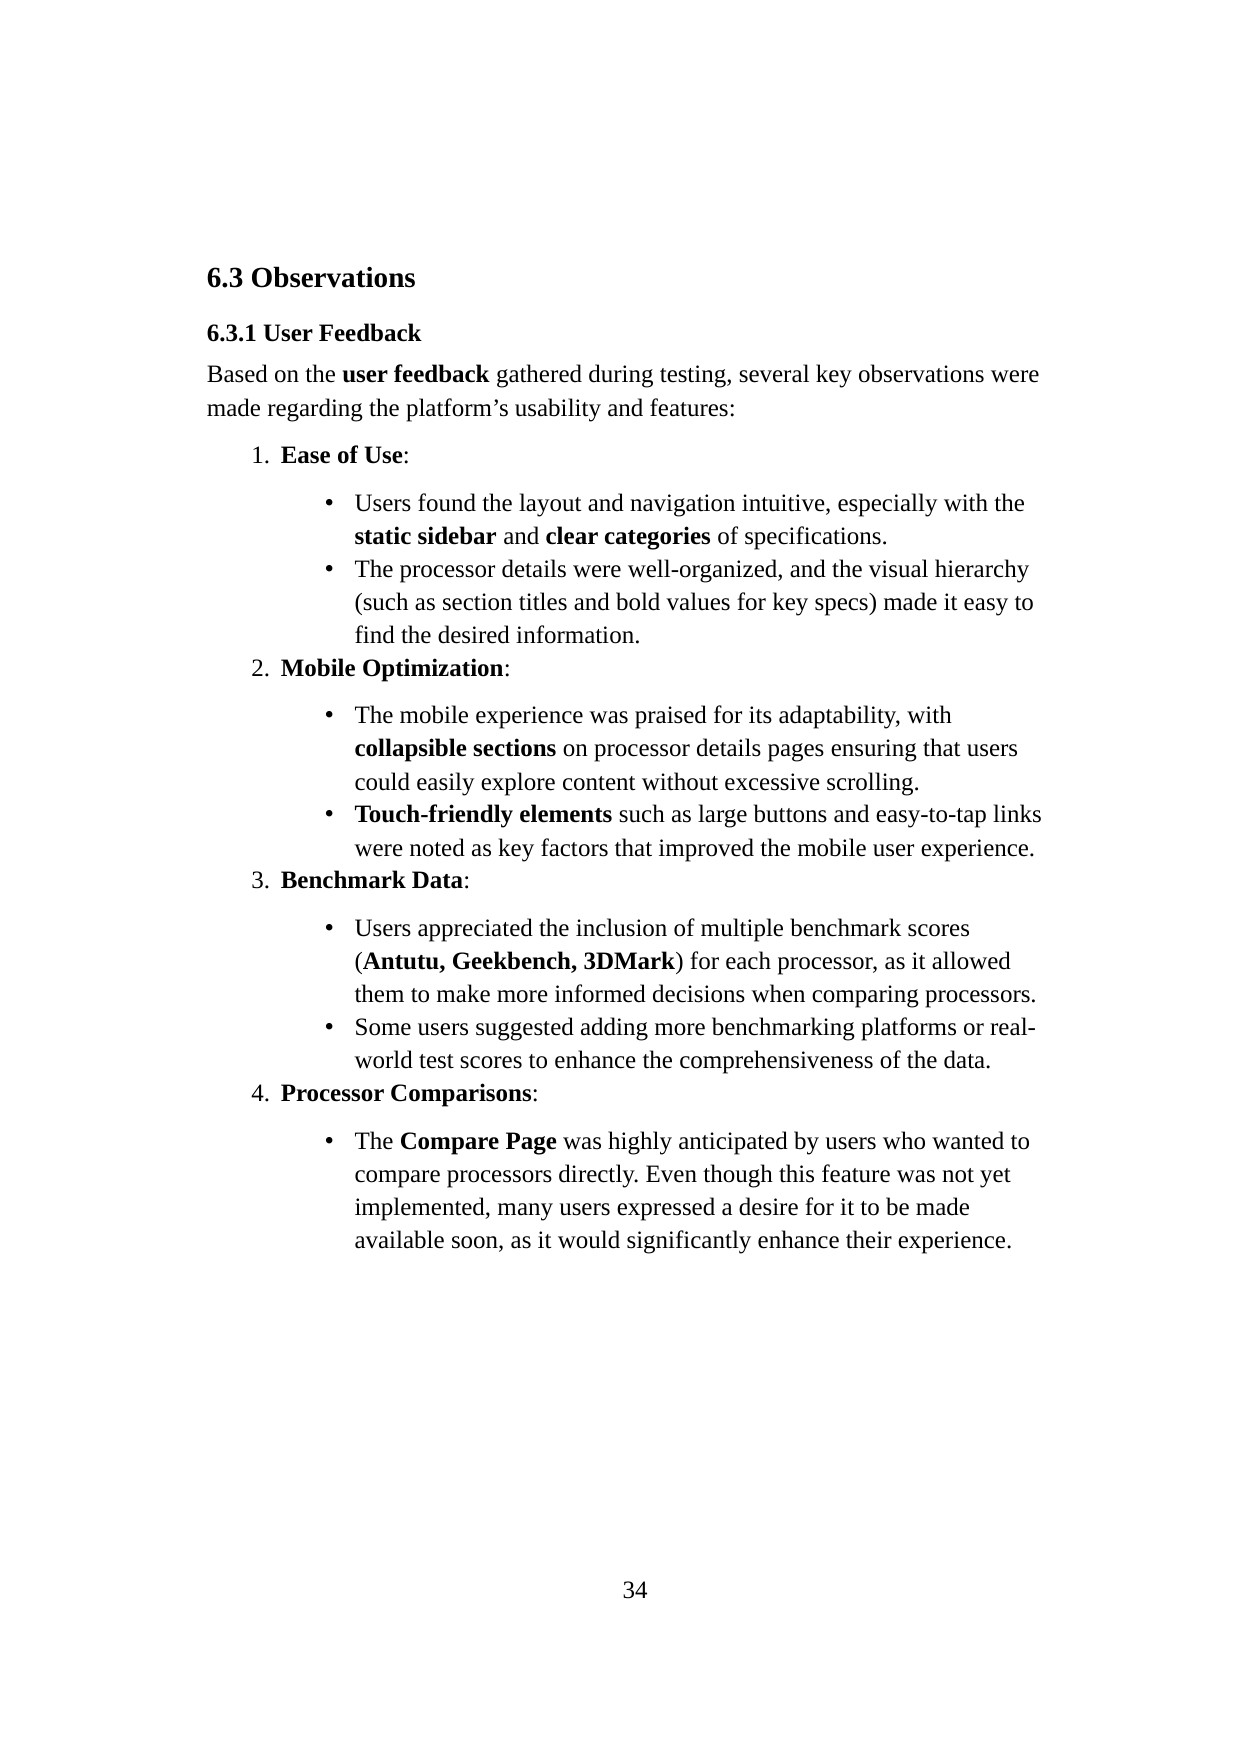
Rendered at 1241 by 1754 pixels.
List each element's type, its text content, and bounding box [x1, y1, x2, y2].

text Based on the user feedback gathered during testing, several key observations were made regarding the platform’s usability and features: [207, 359, 1063, 421]
subtitle 6.3 Observations [207, 260, 1063, 293]
list The Compare Page was highly anticipated by users who wanted to compare processors directly. Even though this feature was not yet implemented, many users expressed a desire for it to be made available soon, as it would significantly enhance their experience. [325, 1126, 1063, 1254]
list Users found the layout and navigation intuitive, especially with the static sidebar and clear categories of specifications. [325, 488, 1063, 549]
list Ease of Use: [251, 440, 1063, 469]
list Touch-friendly elements such as large buttons and easy-to-tap links were noted as key factors that improved the mobile user experience. [325, 799, 1063, 861]
list Mobile Optimization: [251, 653, 1063, 682]
list Some users suggested adding more benchmarking platforms or real-world test scores to enhance the comprehensiveness of the data. [325, 1012, 1063, 1074]
list The mobile experience was praised for its adaptability, with collapsible sections on processor details pages ensuring that users could easily explore content without excessive scrolling. [325, 701, 1063, 795]
list The processor details were well-organized, and the visual hierarchy (such as section titles and bold values for key specs) made it easy to find the desired information. [325, 554, 1063, 649]
list Users appreciated the inclusion of multiple benchmark scores (Antutu, Geekbench, 3DMark) for each processor, as it allowed them to make more informed decisions when comparing processors. [325, 913, 1063, 1008]
subtitle 6.3.1 User Feedback [207, 318, 1063, 347]
list Processor Comparisons: [251, 1078, 1063, 1107]
list Benchmark Data: [251, 866, 1063, 894]
